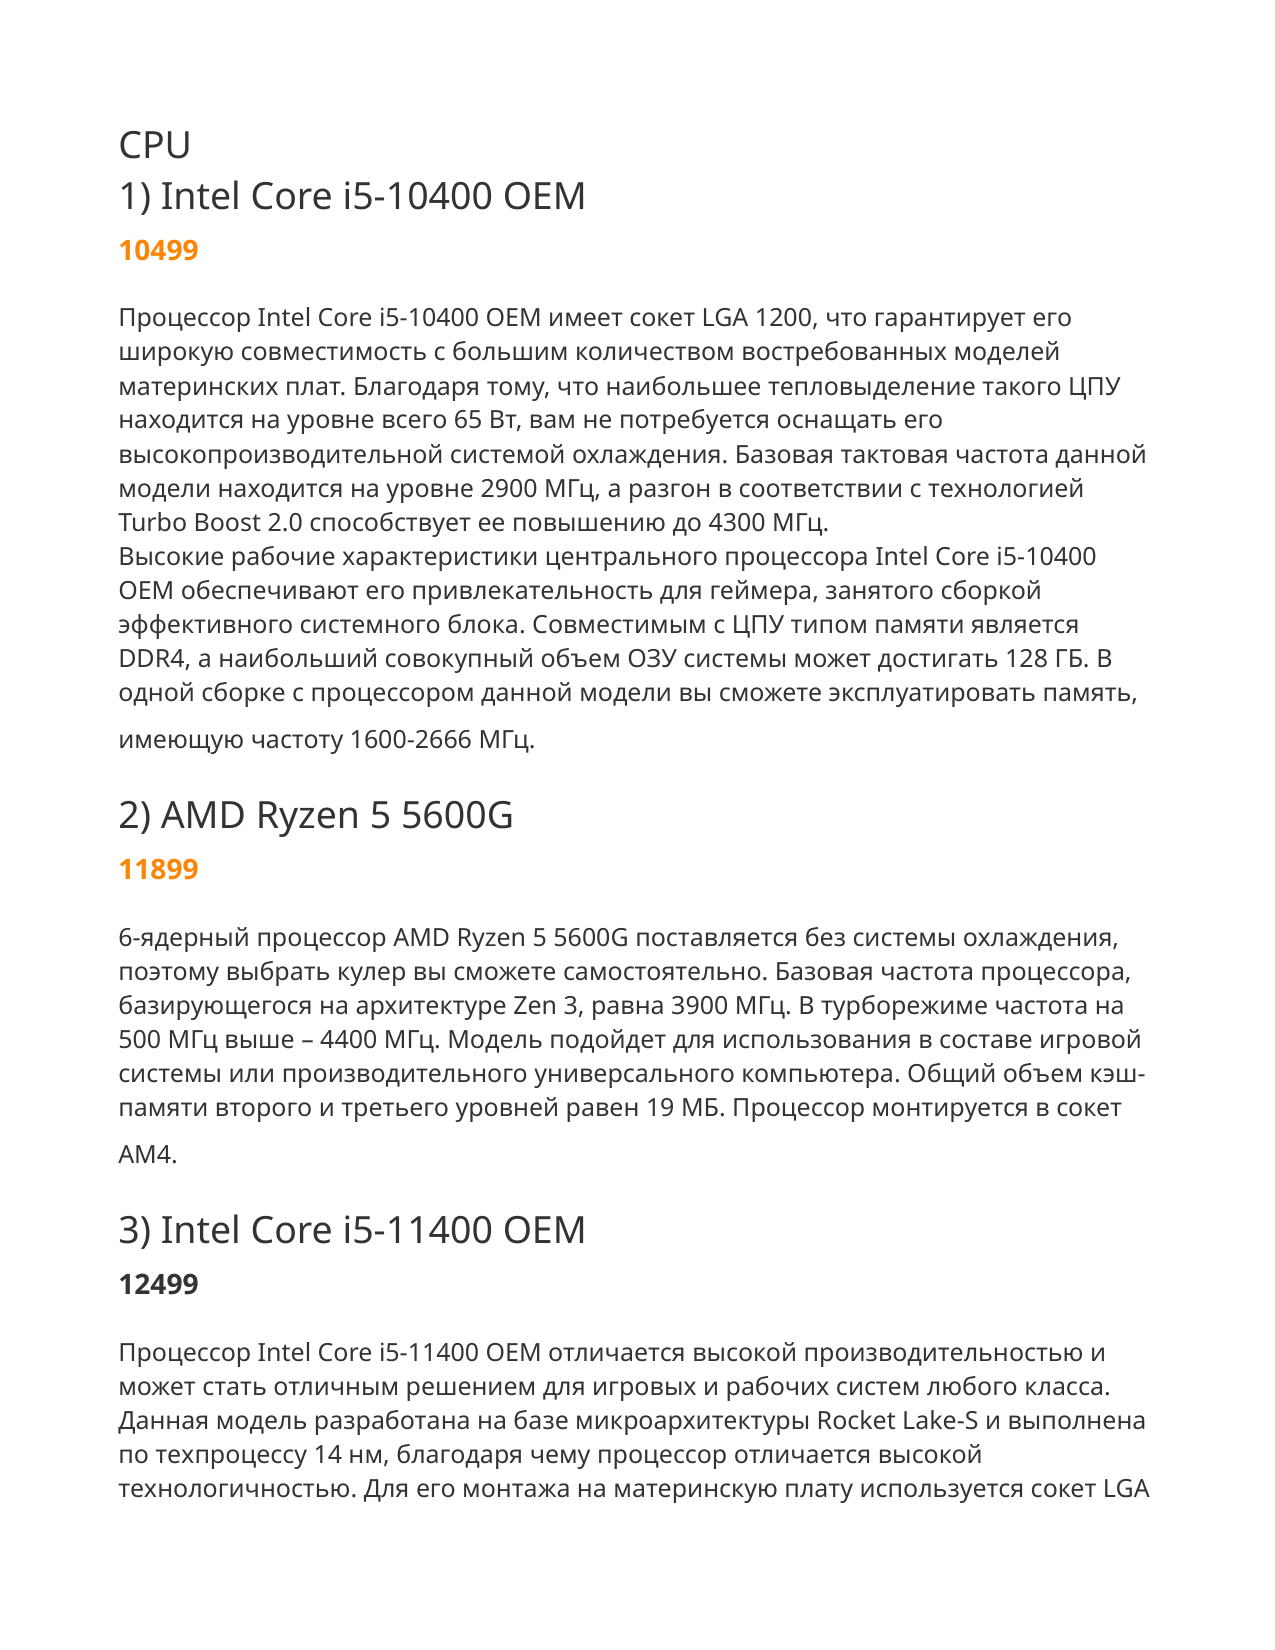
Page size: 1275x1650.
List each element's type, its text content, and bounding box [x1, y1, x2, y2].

text CPU [118, 118, 1157, 169]
text 2) AMD Ryzen 5 5600G [118, 788, 1157, 839]
text 12499 [118, 1254, 1157, 1306]
text 6-ядерный процессор AMD Ryzen 5 5600G поставляется без системы охлаждения, поэтому выбрать кулер вы сможете самостоятельно. Базовая частота процессора, базирующегося на архитектуре Zen 3, равна 3900 МГц. В турборежиме частота на 500 МГц выше – 4400 МГц. Модель подойдет для использования в составе игровой системы или производительного универсального компьютера. Общий объем кэш-памяти второго и третьего уровней равен 19 МБ. Процессор монтируется в сокет AM4. [118, 919, 1157, 1175]
text 1) Intel Core i5-10400 OEM [118, 169, 1157, 220]
text Процессор Intel Core i5-10400 OEM имеет сокет LGA 1200, что гарантирует его широкую совместимость с большим количеством востребованных моделей материнских плат. Благодаря тому, что наибольшее тепловыделение такого ЦПУ находится на уровне всего 65 Вт, вам не потребуется оснащать его высокопроизводительной системой охлаждения. Базовая тактовая частота данной модели находится на уровне 2900 МГц, а разгон в соответствии с технологией Turbo Boost 2.0 способствует ее повышению до 4300 МГц. Высокие рабочие характеристики центрального процессора Intel Core i5-10400 OEM обеспечивают его привлекательность для геймера, занятого сборкой эффективного системного блока. Совместимым с ЦПУ типом памяти является DDR4, а наибольший совокупный объем ОЗУ системы может достигать 128 ГБ. В одной сборке с процессором данной модели вы сможете эксплуатировать память, имеющую частоту 1600-2666 МГц. [118, 300, 1157, 760]
text Процессор Intel Core i5-11400 OEM отличается высокой производительностью и может стать отличным решением для игровых и рабочих систем любого класса. Данная модель разработана на базе микроархитектуры Rocket Lake-S и выполнена по техпроцессу 14 нм, благодаря чему процессор отличается высокой технологичностью. Для его монтажа на материнскую плату используется сокет LGA [118, 1334, 1157, 1505]
text 11899 [118, 839, 1157, 891]
text 3) Intel Core i5-11400 OEM [118, 1203, 1157, 1254]
text 10499 [118, 220, 1157, 271]
